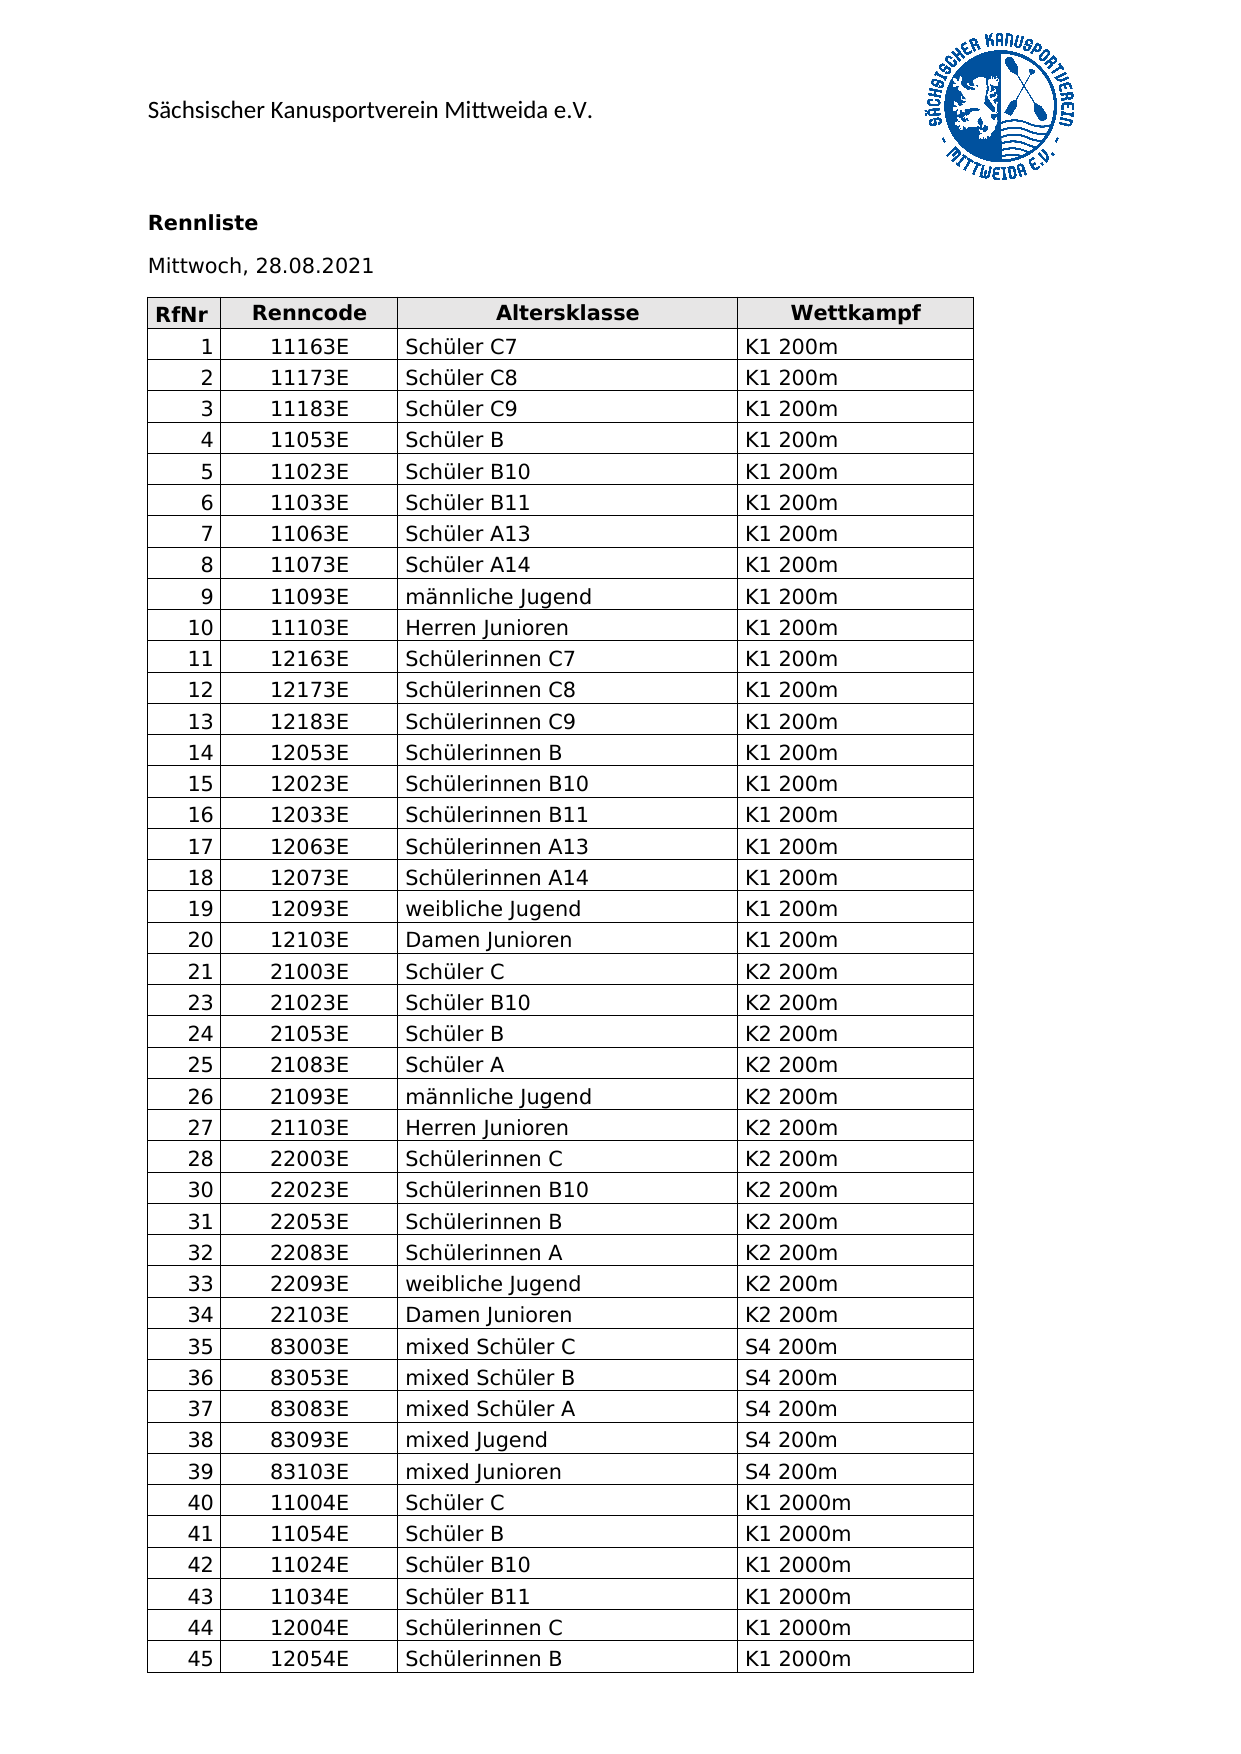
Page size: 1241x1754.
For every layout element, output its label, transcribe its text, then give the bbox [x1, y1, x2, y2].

table_cell K1 200m [738, 891, 973, 922]
table_cell mixed Junioren [398, 1454, 737, 1484]
table_cell 9 [148, 579, 220, 609]
table_cell Schülerinnen B10 [398, 1173, 737, 1203]
table_cell K2 200m [738, 1079, 973, 1109]
table_cell 1 [148, 329, 220, 359]
table_cell Damen Junioren [398, 1298, 737, 1328]
table_cell 18 [148, 860, 220, 890]
table_cell 12033E [221, 798, 397, 828]
table_cell 45 [148, 1641, 220, 1672]
table_cell 23 [148, 985, 220, 1015]
table_cell 11054E [221, 1516, 397, 1547]
table_cell 21053E [221, 1016, 397, 1047]
table_cell 2 [148, 360, 220, 390]
table_cell K2 200m [738, 1141, 973, 1172]
table_cell 33 [148, 1266, 220, 1297]
table_cell Schülerinnen C [398, 1610, 737, 1640]
table_cell K1 200m [738, 860, 973, 890]
table_cell 21083E [221, 1048, 397, 1078]
table_cell 12004E [221, 1610, 397, 1640]
table_cell Schüler B10 [398, 1548, 737, 1578]
table_cell S4 200m [738, 1391, 973, 1422]
table_cell 11024E [221, 1548, 397, 1578]
table_cell S4 200m [738, 1454, 973, 1484]
table_cell 83093E [221, 1423, 397, 1453]
table_cell K1 200m [738, 360, 973, 390]
table_cell 22023E [221, 1173, 397, 1203]
table_cell Schüler C8 [398, 360, 737, 390]
table_cell 32 [148, 1235, 220, 1265]
table_cell 14 [148, 735, 220, 765]
table_cell 43 [148, 1579, 220, 1609]
table_cell K1 2000m [738, 1548, 973, 1578]
table_cell 6 [148, 485, 220, 515]
table_cell 25 [148, 1048, 220, 1078]
table_cell mixed Schüler B [398, 1360, 737, 1390]
table_cell Schülerinnen B10 [398, 766, 737, 797]
table_cell 83053E [221, 1360, 397, 1390]
table_cell 11033E [221, 485, 397, 515]
table_cell männliche Jugend [398, 579, 737, 609]
table_cell S4 200m [738, 1360, 973, 1390]
table_cell mixed Jugend [398, 1423, 737, 1453]
table_cell K1 2000m [738, 1485, 973, 1515]
table_header RfNr [148, 298, 220, 328]
table_cell 15 [148, 766, 220, 797]
table_cell 31 [148, 1204, 220, 1234]
table_cell 30 [148, 1173, 220, 1203]
table_cell 27 [148, 1110, 220, 1140]
table_cell 11103E [221, 610, 397, 640]
table_cell Schüler A [398, 1048, 737, 1078]
table_cell 11063E [221, 516, 397, 547]
table_cell Schüler B11 [398, 1579, 737, 1609]
table_cell Schüler B10 [398, 985, 737, 1015]
table_cell 12183E [221, 704, 397, 734]
table_cell 12073E [221, 860, 397, 890]
table_cell K2 200m [738, 1266, 973, 1297]
table_cell Schüler C9 [398, 391, 737, 422]
table_cell K2 200m [738, 954, 973, 984]
table_cell K1 200m [738, 391, 973, 422]
table_cell 40 [148, 1485, 220, 1515]
table_cell K2 200m [738, 1235, 973, 1265]
table_cell 37 [148, 1391, 220, 1422]
table_cell K2 200m [738, 1048, 973, 1078]
table_cell 17 [148, 829, 220, 859]
table_cell 12054E [221, 1641, 397, 1672]
table_cell Schüler B11 [398, 485, 737, 515]
table_cell K1 200m [738, 798, 973, 828]
table_cell 20 [148, 923, 220, 953]
table_header Wettkampf [738, 298, 973, 328]
table_cell K1 2000m [738, 1579, 973, 1609]
table_cell K1 200m [738, 329, 973, 359]
table_cell 11004E [221, 1485, 397, 1515]
table_cell 12063E [221, 829, 397, 859]
table_cell 12023E [221, 766, 397, 797]
table_header Altersklasse [398, 298, 737, 328]
table_cell K1 200m [738, 704, 973, 734]
table_cell K1 200m [738, 579, 973, 609]
table_cell 12053E [221, 735, 397, 765]
table_cell 11173E [221, 360, 397, 390]
table_cell 36 [148, 1360, 220, 1390]
table_cell Schülerinnen A14 [398, 860, 737, 890]
table_cell 16 [148, 798, 220, 828]
table_cell 3 [148, 391, 220, 422]
table_cell Schülerinnen C [398, 1141, 737, 1172]
table_cell männliche Jugend [398, 1079, 737, 1109]
table_cell Schülerinnen C9 [398, 704, 737, 734]
table_cell 21023E [221, 985, 397, 1015]
table_cell K1 200m [738, 423, 973, 453]
table_cell mixed Schüler C [398, 1329, 737, 1359]
table_cell Schüler B [398, 423, 737, 453]
table_cell Schülerinnen B [398, 1641, 737, 1672]
table_cell 44 [148, 1610, 220, 1640]
table_cell Schüler B [398, 1516, 737, 1547]
table_cell K1 200m [738, 485, 973, 515]
table_cell 11023E [221, 454, 397, 484]
table_cell Schüler C7 [398, 329, 737, 359]
text Mittwoch, 28.08.2021 [148, 254, 1093, 278]
table_cell Schüler B [398, 1016, 737, 1047]
table_cell Schüler C [398, 954, 737, 984]
table_cell K1 2000m [738, 1610, 973, 1640]
table_cell Schülerinnen B [398, 735, 737, 765]
table_cell Schülerinnen C8 [398, 673, 737, 703]
table_cell Schülerinnen A13 [398, 829, 737, 859]
table_cell Schüler A13 [398, 516, 737, 547]
table_cell K1 200m [738, 673, 973, 703]
table_cell 5 [148, 454, 220, 484]
table_cell K2 200m [738, 1173, 973, 1203]
table_cell 21103E [221, 1110, 397, 1140]
table_cell 22003E [221, 1141, 397, 1172]
table_cell K1 2000m [738, 1516, 973, 1547]
table_cell K1 200m [738, 829, 973, 859]
table_cell 26 [148, 1079, 220, 1109]
table_cell K2 200m [738, 985, 973, 1015]
table_cell 42 [148, 1548, 220, 1578]
table_cell Schülerinnen C7 [398, 641, 737, 672]
table_cell Schülerinnen B [398, 1204, 737, 1234]
table_cell weibliche Jugend [398, 1266, 737, 1297]
table_cell 21093E [221, 1079, 397, 1109]
table_cell 39 [148, 1454, 220, 1484]
text Rennliste [148, 211, 1093, 236]
table_cell K1 200m [738, 923, 973, 953]
table_cell S4 200m [738, 1329, 973, 1359]
table_cell S4 200m [738, 1423, 973, 1453]
table_cell K1 200m [738, 516, 973, 547]
table_cell 19 [148, 891, 220, 922]
table_cell K1 200m [738, 641, 973, 672]
table_cell 21 [148, 954, 220, 984]
table_cell 13 [148, 704, 220, 734]
table_cell Schülerinnen A [398, 1235, 737, 1265]
table_cell 38 [148, 1423, 220, 1453]
table_cell 11093E [221, 579, 397, 609]
table_cell Schülerinnen B11 [398, 798, 737, 828]
table_cell Schüler A14 [398, 548, 737, 578]
table_cell 83003E [221, 1329, 397, 1359]
table_cell 7 [148, 516, 220, 547]
table_cell 11034E [221, 1579, 397, 1609]
table_cell Schüler C [398, 1485, 737, 1515]
table_cell K2 200m [738, 1298, 973, 1328]
table_cell 12093E [221, 891, 397, 922]
table_cell K1 200m [738, 735, 973, 765]
table_cell Damen Junioren [398, 923, 737, 953]
table_cell K2 200m [738, 1110, 973, 1140]
table_cell K1 200m [738, 548, 973, 578]
table_cell 12163E [221, 641, 397, 672]
table_cell 22053E [221, 1204, 397, 1234]
table_cell K1 200m [738, 766, 973, 797]
table_cell 11183E [221, 391, 397, 422]
table_cell 22103E [221, 1298, 397, 1328]
table_cell K2 200m [738, 1204, 973, 1234]
table_cell 83083E [221, 1391, 397, 1422]
table_cell 41 [148, 1516, 220, 1547]
table_cell 11 [148, 641, 220, 672]
table_cell 34 [148, 1298, 220, 1328]
table_cell K1 200m [738, 454, 973, 484]
table_cell 21003E [221, 954, 397, 984]
table_cell Schüler B10 [398, 454, 737, 484]
table_cell Herren Junioren [398, 610, 737, 640]
table_cell mixed Schüler A [398, 1391, 737, 1422]
table_cell 22083E [221, 1235, 397, 1265]
table_cell K2 200m [738, 1016, 973, 1047]
table_cell Herren Junioren [398, 1110, 737, 1140]
table_header Renncode [221, 298, 397, 328]
table_cell 28 [148, 1141, 220, 1172]
table_cell 11073E [221, 548, 397, 578]
table_cell K1 200m [738, 610, 973, 640]
table_cell weibliche Jugend [398, 891, 737, 922]
table_cell 24 [148, 1016, 220, 1047]
table_cell 12173E [221, 673, 397, 703]
table_cell 12103E [221, 923, 397, 953]
table_cell 8 [148, 548, 220, 578]
table_cell 11163E [221, 329, 397, 359]
table_cell 4 [148, 423, 220, 453]
table_cell 35 [148, 1329, 220, 1359]
table_cell 83103E [221, 1454, 397, 1484]
table_cell 10 [148, 610, 220, 640]
table_cell 22093E [221, 1266, 397, 1297]
table_cell K1 2000m [738, 1641, 973, 1672]
table_cell 12 [148, 673, 220, 703]
table_cell 11053E [221, 423, 397, 453]
